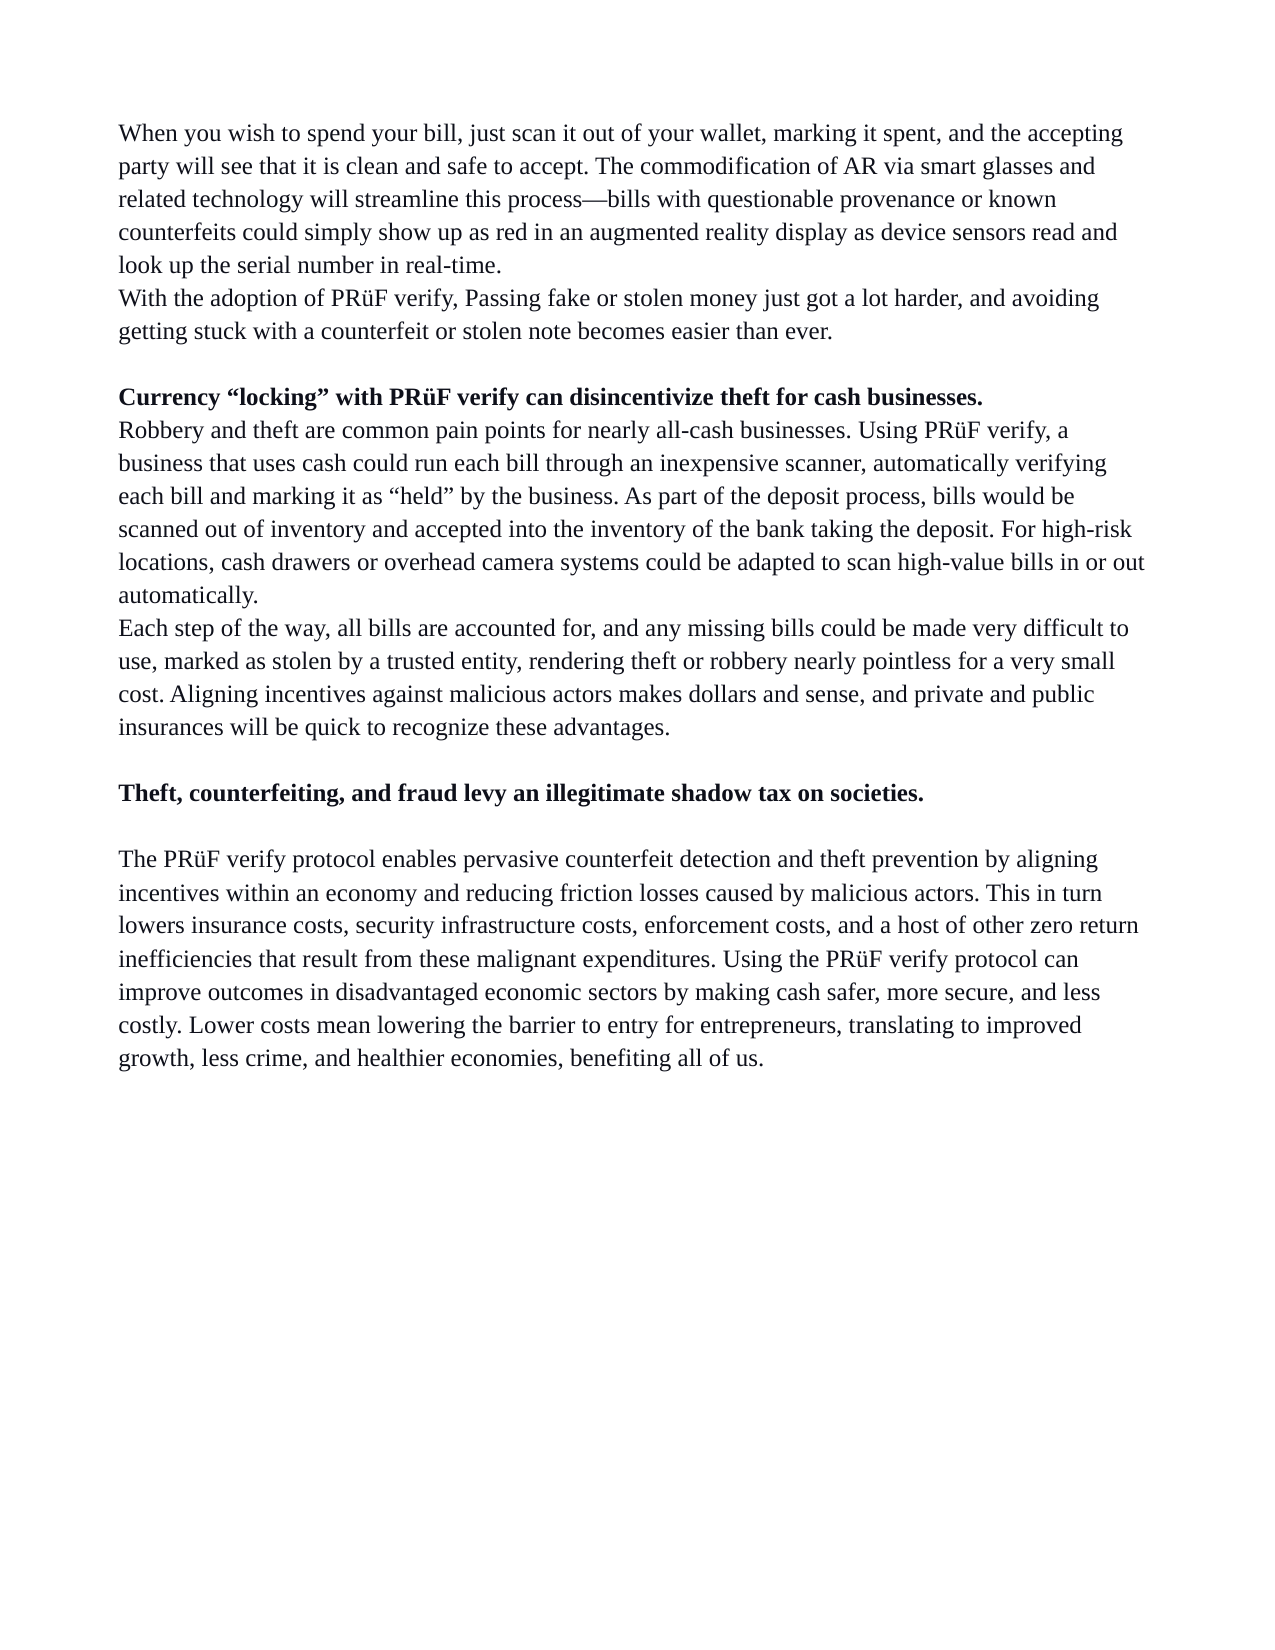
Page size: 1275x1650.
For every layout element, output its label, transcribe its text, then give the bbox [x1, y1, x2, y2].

text Theft, counterfeiting, and fraud levy an illegitimate shadow tax on societies. [118, 778, 1157, 807]
text Currency “locking” with PRüF verify can disincentivize theft for cash businesses. [118, 382, 1157, 411]
text The PRüF verify protocol enables pervasive counterfeit detection and theft prevention by aligning incentives within an economy and reducing friction losses caused by malicious actors. This in turn lowers insurance costs, security infrastructure costs, enforcement costs, and a host of other zero return inefficiencies that result from these malignant expenditures. Using the PRüF verify protocol can improve outcomes in disadvantaged economic sectors by making cash safer, more secure, and less costly. Lower costs mean lowering the barrier to entry for entrepreneurs, translating to improved growth, less crime, and healthier economies, benefiting all of us. [118, 844, 1157, 1071]
text With the adoption of PRüF verify, Passing fake or stolen money just got a lot harder, and avoiding getting stuck with a counterfeit or stolen note becomes easier than ever. [118, 283, 1157, 345]
text When you wish to spend your bill, just scan it out of your wallet, marking it spent, and the accepting party will see that it is clean and safe to accept. The commodification of AR via smart glasses and related technology will streamline this process—bills with questionable provenance or known counterfeits could simply show up as red in an augmented reality display as device sensors read and look up the serial number in real-time. [118, 118, 1157, 279]
text Each step of the way, all bills are accounted for, and any missing bills could be made very difficult to use, marked as stolen by a trusted entity, rendering theft or robbery nearly pointless for a very small cost. Aligning incentives against malicious actors makes dollars and sense, and private and public insurances will be quick to recognize these advantages. [118, 613, 1157, 741]
text Robbery and theft are common pain points for nearly all-cash businesses. Using PRüF verify, a business that uses cash could run each bill through an inexpensive scanner, automatically verifying each bill and marking it as “held” by the business. As part of the deposit process, bills would be scanned out of inventory and accepted into the inventory of the bank taking the deposit. For high-risk locations, cash drawers or overhead camera systems could be adapted to scan high-value bills in or out automatically. [118, 415, 1157, 609]
